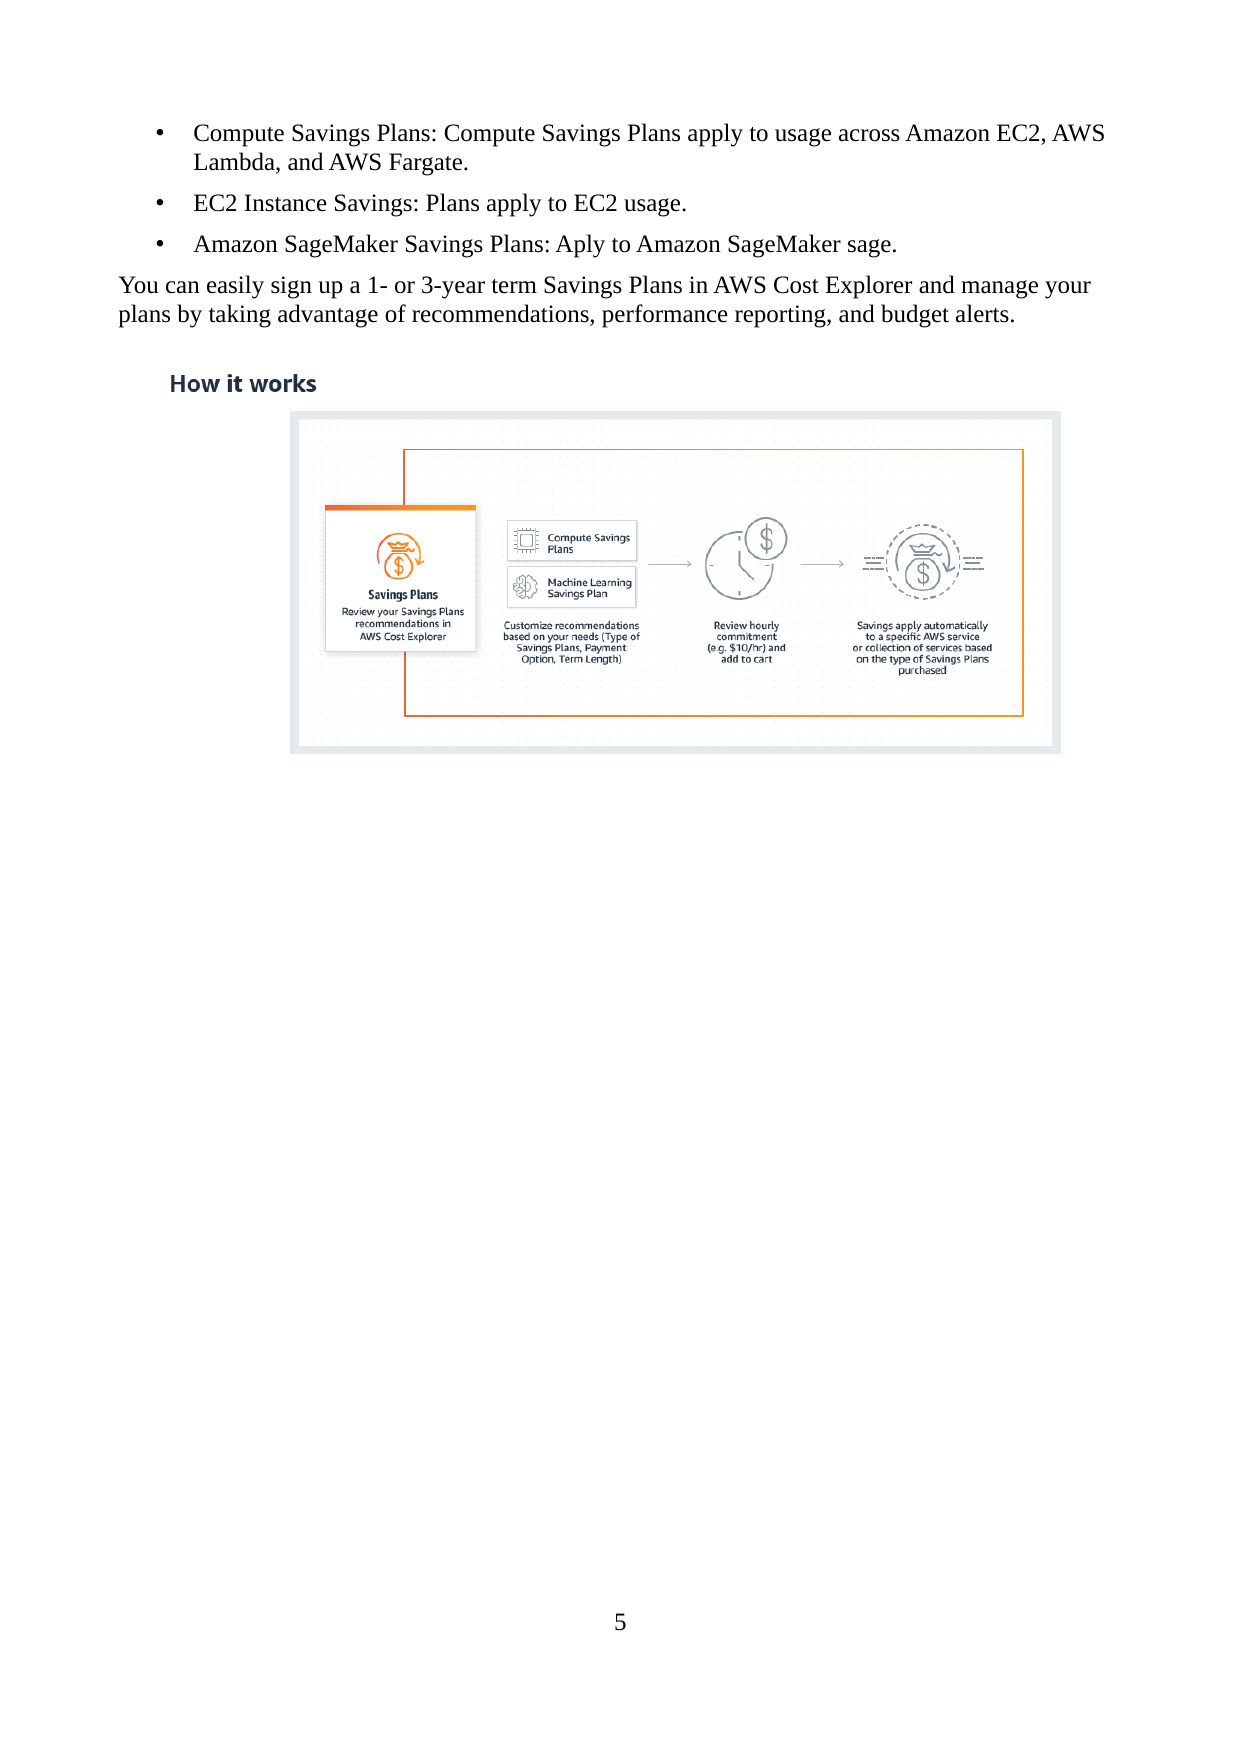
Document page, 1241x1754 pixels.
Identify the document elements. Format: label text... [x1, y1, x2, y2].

list EC2 Instance Savings: Plans apply to EC2 usage. [156, 188, 1122, 217]
list Amazon SageMaker Savings Plans: Aply to Amazon SageMaker sage. [156, 229, 1122, 258]
text You can easily sign up a 1- or 3-year term Savings Plans in AWS Cost Explorer and manage your plans by taking advantage of recommendations, performance reporting, and budget alerts. [118, 271, 1122, 328]
list Compute Savings Plans: Compute Savings Plans apply to usage across Amazon EC2, AWS Lambda, and AWS Fargate. [156, 118, 1122, 176]
